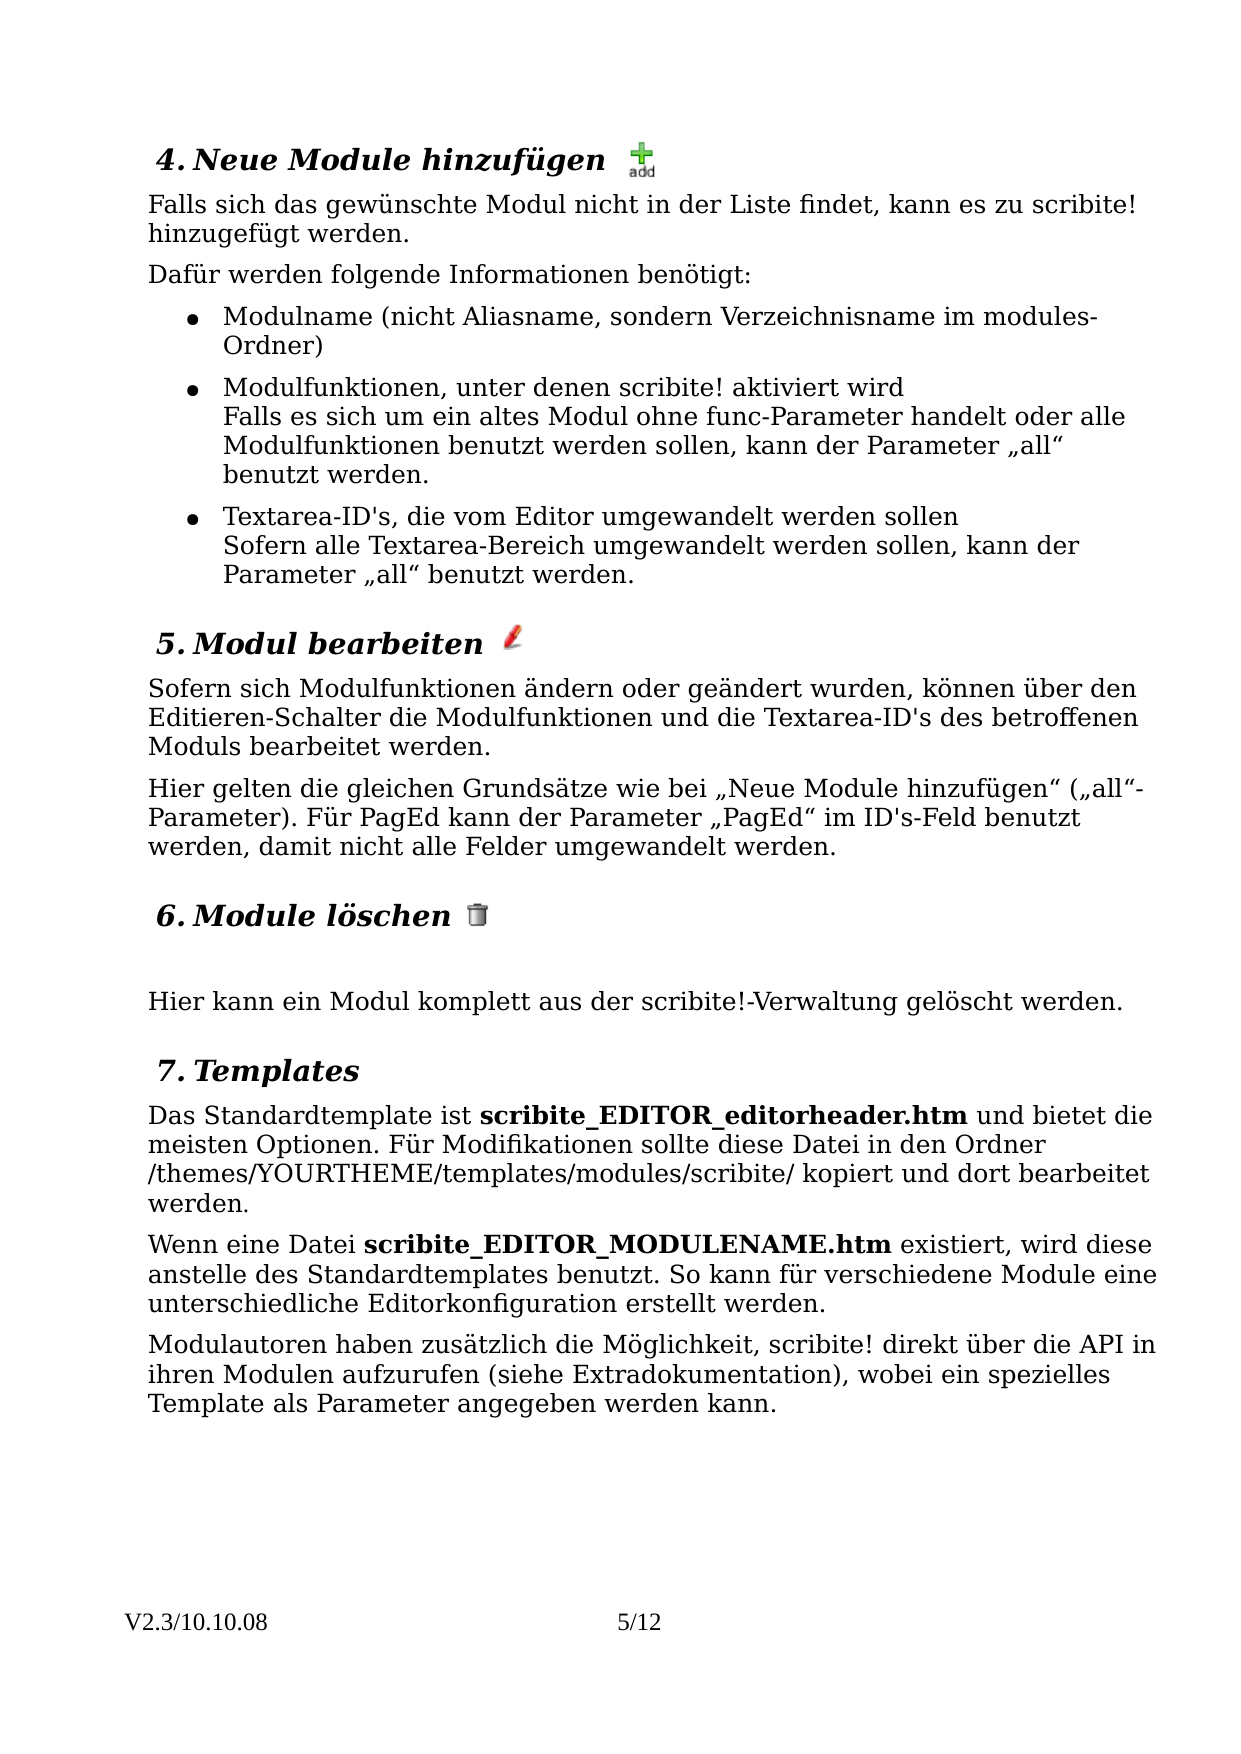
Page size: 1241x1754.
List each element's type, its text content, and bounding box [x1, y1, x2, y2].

subtitle Module löschen [156, 899, 1160, 933]
subtitle Neue Module hinzufügen [156, 143, 626, 177]
text Hier gelten die gleichen Grundsätze wie bei „Neue Module hinzufügen“ („all“-Parameter). Für PagEd kann der Parameter „PagEd“ im ID's-Feld benutzt werden, damit nicht alle Felder umgewandelt werden. [148, 774, 1160, 862]
text Hier kann ein Modul komplett aus der scribite!-Verwaltung gelöscht werden. [148, 988, 1160, 1017]
text Falls sich das gewünschte Modul nicht in der Liste findet, kann es zu scribite! hinzugefügt werden. [148, 190, 1160, 248]
text Dafür werden folgende Informationen benötigt: [148, 261, 1160, 290]
picture [500, 624, 525, 650]
text Modulautoren haben zusätzlich die Möglichkeit, scribite! direkt über die API in ihren Modulen aufzurufen (siehe Extradokumentation), wobei ein spezielles Template als Parameter angegeben werden kann. [148, 1331, 1160, 1418]
picture [464, 902, 490, 928]
subtitle Modul bearbeiten [156, 627, 1160, 662]
text Wenn eine Datei scribite_EDITOR_MODULENAME.htm existiert, wird diese anstelle des Standardtemplates benutzt. So kann für verschiedene Module eine unterschiedliche Editorkonfiguration erstellt werden. [148, 1231, 1160, 1318]
text Das Standardtemplate ist scribite_EDITOR_editorheader.htm und bietet die meisten Optionen. Für Modifikationen sollte diese Datei in den Ordner /themes/YOURTHEME/templates/modules/scribite/ kopiert und dort bearbeitet werden. [148, 1101, 1160, 1218]
subtitle [658, 143, 1160, 177]
picture [626, 140, 658, 179]
subtitle Templates [156, 1054, 1160, 1088]
text Sofern sich Modulfunktionen ändern oder geändert wurden, können über den Editieren-Schalter die Modulfunktionen und die Textarea-ID's des betroffenen Moduls bearbeitet werden. [148, 674, 1160, 762]
list Textarea-ID's, die vom Editor umgewandelt werden sollen Sofern alle Textarea-Bereich umgewandelt werden sollen, kann der Parameter „all“ benutzt werden. [185, 502, 1160, 590]
list Modulname (nicht Aliasname, sondern Verzeichnisname im modules-Ordner) [185, 302, 1160, 361]
list Modulfunktionen, unter denen scribite! aktiviert wird Falls es sich um ein altes Modul ohne func-Parameter handelt oder alle Modulfunktionen benutzt werden sollen, kann der Parameter „all“ benutzt werden. [185, 373, 1160, 490]
